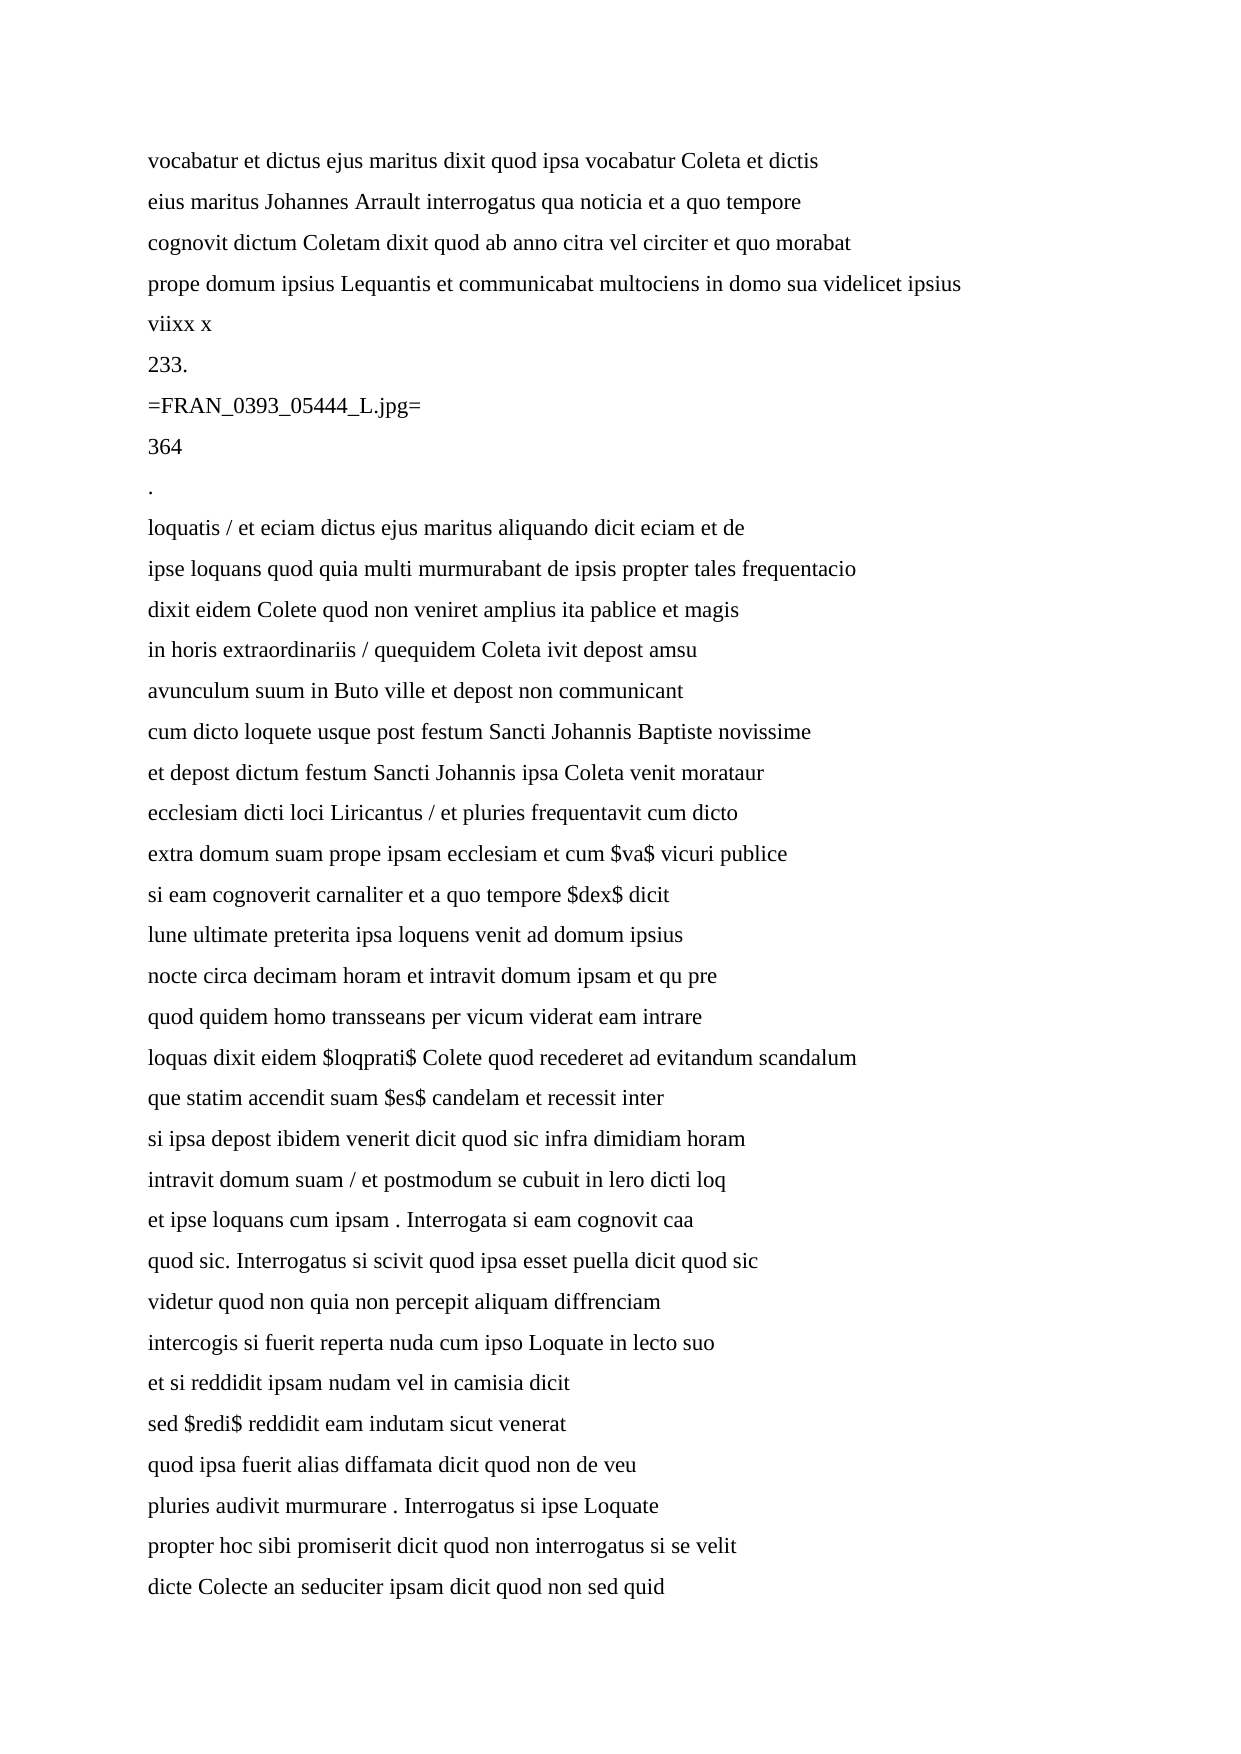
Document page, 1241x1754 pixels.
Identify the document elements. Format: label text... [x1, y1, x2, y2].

text dixit eidem Colete quod non veniret amplius ita pablice et magis [148, 596, 1093, 622]
text propter hoc sibi promiserit dicit quod non interrogatus si se velit [148, 1532, 1093, 1559]
text . [148, 473, 1093, 500]
text 364 [148, 433, 1093, 459]
text quod sic. Interrogatus si scivit quod ipsa esset puella dicit quod sic [148, 1247, 1093, 1274]
text 233. [148, 351, 1093, 378]
text loquas dixit eidem $loqprati$ Colete quod recederet ad evitandum scandalum [148, 1044, 1093, 1070]
text quod quidem homo transseans per vicum viderat eam intrare [148, 1003, 1093, 1029]
text intravit domum suam / et postmodum se cubuit in lero dicti loq [148, 1166, 1093, 1192]
text dicte Colecte an seduciter ipsam dicit quod non sed quid [148, 1573, 1093, 1599]
text eius maritus Johannes Arrault interrogatus qua noticia et a quo tempore [148, 188, 1093, 215]
text vocabatur et dictus ejus maritus dixit quod ipsa vocabatur Coleta et dictis [148, 148, 1093, 174]
text viixx x [148, 311, 1093, 337]
text lune ultimate preterita ipsa loquens venit ad domum ipsius [148, 921, 1093, 948]
text et si reddidit ipsam nudam vel in camisia dicit [148, 1369, 1093, 1396]
text nocte circa decimam horam et intravit domum ipsam et qu pre [148, 962, 1093, 988]
text et depost dictum festum Sancti Johannis ipsa Coleta venit morataur [148, 758, 1093, 785]
text quod ipsa fuerit alias diffamata dicit quod non de veu [148, 1451, 1093, 1477]
text cum dicto loquete usque post festum Sancti Johannis Baptiste novissime [148, 718, 1093, 744]
text loquatis / et eciam dictus ejus maritus aliquando dicit eciam et de [148, 514, 1093, 541]
text si ipsa depost ibidem venerit dicit quod sic infra dimidiam horam [148, 1125, 1093, 1151]
text videtur quod non quia non percepit aliquam diffrenciam [148, 1288, 1093, 1314]
text extra domum suam prope ipsam ecclesiam et cum $va$ vicuri publice [148, 840, 1093, 866]
text in horis extraordinariis / quequidem Coleta ivit depost amsu [148, 636, 1093, 663]
text prope domum ipsius Lequantis et communicabat multociens in domo sua videlicet ipsius [148, 270, 1093, 296]
text pluries audivit murmurare . Interrogatus si ipse Loquate [148, 1492, 1093, 1518]
text intercogis si fuerit reperta nuda cum ipso Loquate in lecto suo [148, 1329, 1093, 1355]
text cognovit dictum Coletam dixit quod ab anno citra vel circiter et quo morabat [148, 229, 1093, 255]
text et ipse loquans cum ipsam . Interrogata si eam cognovit caa [148, 1207, 1093, 1233]
text si eam cognoverit carnaliter et a quo tempore $dex$ dicit [148, 881, 1093, 907]
text ecclesiam dicti loci Liricantus / et pluries frequentavit cum dicto [148, 799, 1093, 826]
text sed $redi$ reddidit eam indutam sicut venerat [148, 1410, 1093, 1437]
text ipse loquans quod quia multi murmurabant de ipsis propter tales frequentacio [148, 555, 1093, 581]
text =FRAN_0393_05444_L.jpg= [148, 392, 1093, 418]
text avunculum suum in Buto ville et depost non communicant [148, 677, 1093, 703]
text que statim accendit suam $es$ candelam et recessit inter [148, 1084, 1093, 1111]
